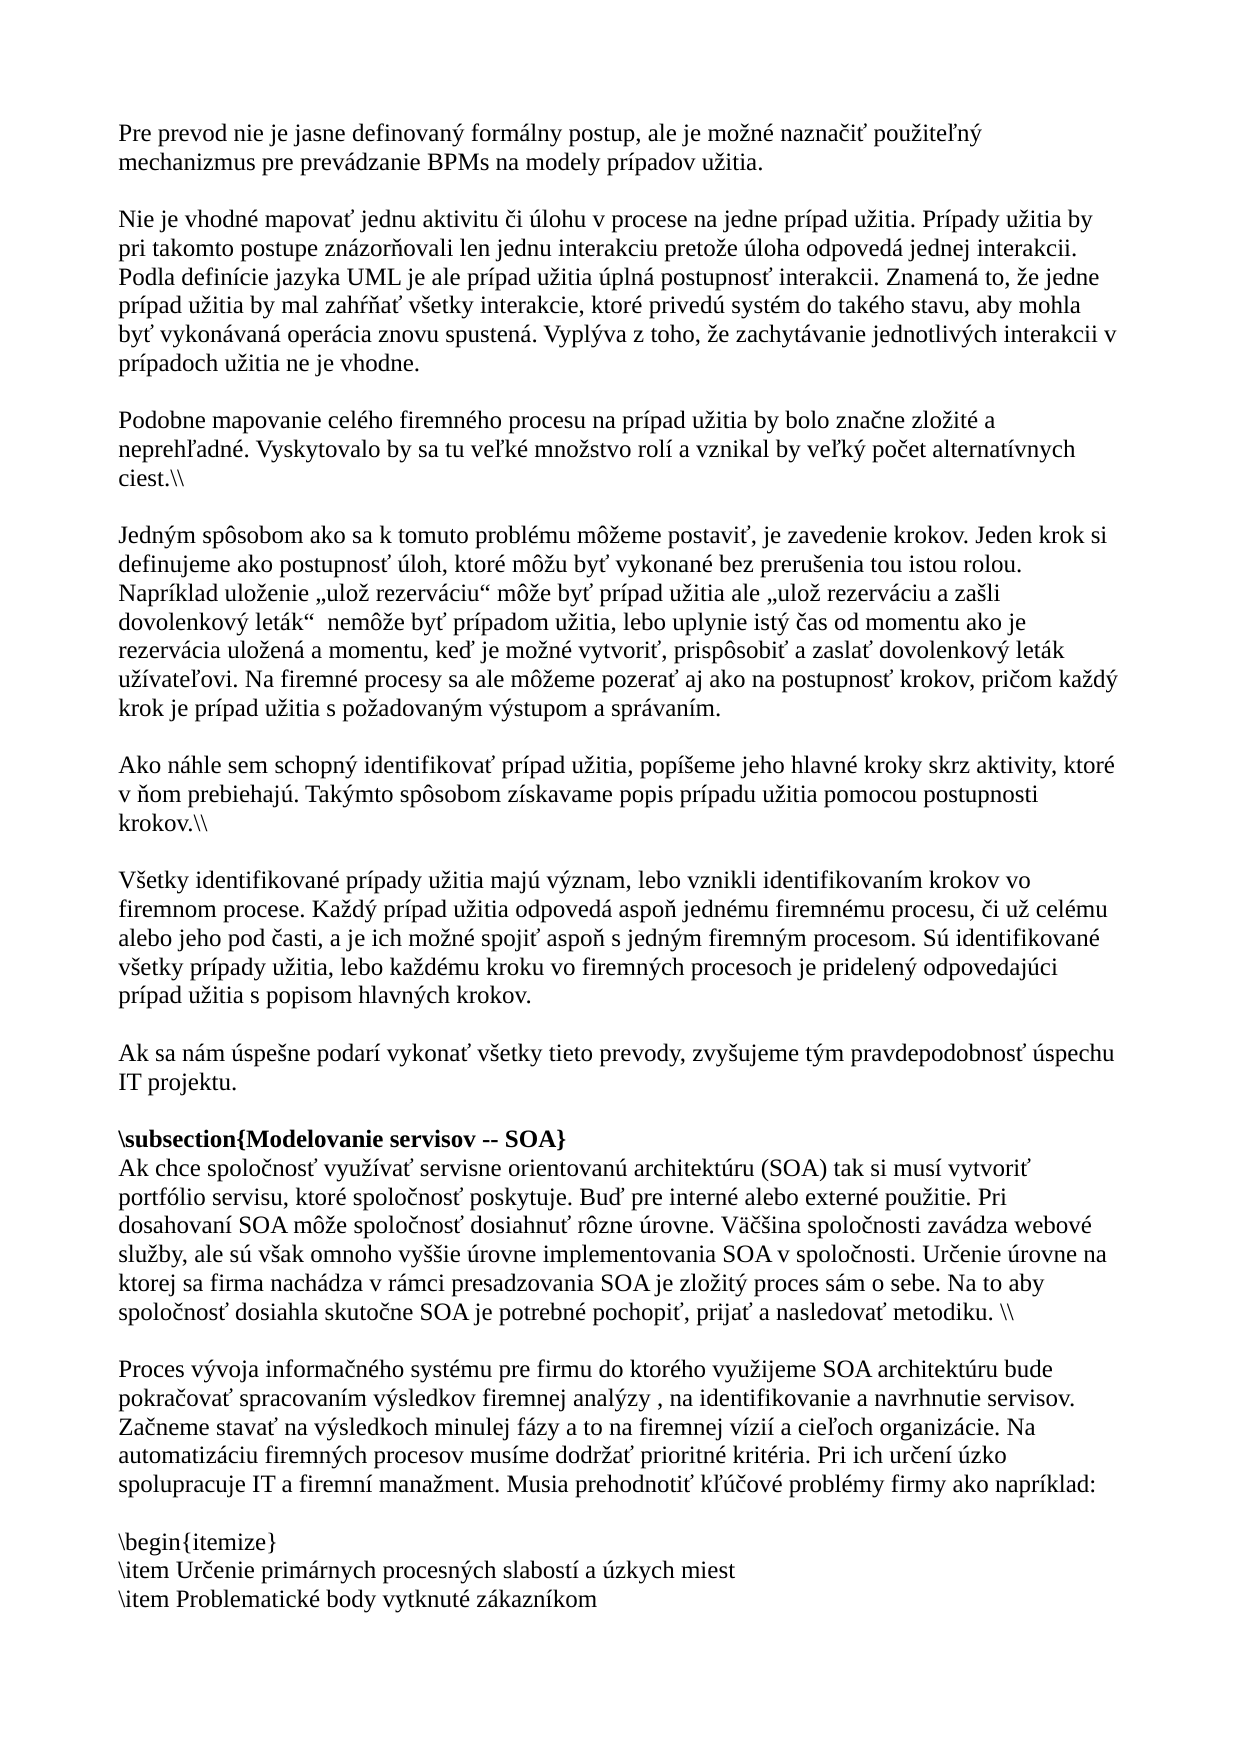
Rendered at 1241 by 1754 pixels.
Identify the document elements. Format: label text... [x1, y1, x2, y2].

text Všetky identifikované prípady užitia majú význam, lebo vznikli identifikovaním krokov vo firemnom procese. Každý prípad užitia odpovedá aspoň jednému firemnému procesu, či už celému alebo jeho pod časti, a je ich možné spojiť aspoň s jedným firemným procesom. Sú identifikované všetky prípady užitia, lebo každému kroku vo firemných procesoch je pridelený odpovedajúci prípad užitia s popisom hlavných krokov. [118, 866, 1122, 1009]
text Ako náhle sem schopný identifikovať prípad užitia, popíšeme jeho hlavné kroky skrz aktivity, ktoré v ňom prebiehajú. Takýmto spôsobom získavame popis prípadu užitia pomocou postupnosti krokov.\\ [118, 751, 1122, 837]
text \item Určenie primárnych procesných slabostí a úzkych miest [118, 1556, 1122, 1584]
text \subsection{Modelovanie servisov -- SOA} [118, 1124, 1122, 1153]
text Ak chce spoločnosť využívať servisne orientovanú architektúru (SOA) tak si musí vytvoriť portfólio servisu, ktoré spoločnosť poskytuje. Buď pre interné alebo externé použitie. Pri dosahovaní SOA môže spoločnosť dosiahnuť rôzne úrovne. Väčšina spoločnosti zavádza webové služby, ale sú však omnoho vyššie úrovne implementovania SOA v spoločnosti. Určenie úrovne na ktorej sa firma nachádza v rámci presadzovania SOA je zložitý proces sám o sebe. Na to aby spoločnosť dosiahla skutočne SOA je potrebné pochopiť, prijať a nasledovať metodiku. \\ [118, 1153, 1122, 1326]
text \item Problematické body vytknuté zákazníkom [118, 1584, 1122, 1613]
text Nie je vhodné mapovať jednu aktivitu či úlohu v procese na jedne prípad užitia. Prípady užitia by pri takomto postupe znázorňovali len jednu interakciu pretože úloha odpovedá jednej interakcii. Podla definície jazyka UML je ale prípad užitia úplná postupnosť interakcii. Znamená to, že jedne prípad užitia by mal zahŕňať všetky interakcie, ktoré privedú systém do takého stavu, aby mohla byť vykonávaná operácia znovu spustená. Vyplýva z toho, že zachytávanie jednotlivých interakcii v prípadoch užitia ne je vhodne. [118, 204, 1122, 377]
text Podobne mapovanie celého firemného procesu na prípad užitia by bolo značne zložité a neprehľadné. Vyskytovalo by sa tu veľké množstvo rolí a vznikal by veľký počet alternatívnych ciest.\\ [118, 406, 1122, 492]
text \begin{itemize} [118, 1527, 1122, 1556]
text Ak sa nám úspešne podarí vykonať všetky tieto prevody, zvyšujeme tým pravdepodobnosť úspechu IT projektu. [118, 1038, 1122, 1096]
text Pre prevod nie je jasne definovaný formálny postup, ale je možné naznačiť použiteľný mechanizmus pre prevádzanie BPMs na modely prípadov užitia. [118, 118, 1122, 176]
text Jedným spôsobom ako sa k tomuto problému môžeme postaviť, je zavedenie krokov. Jeden krok si definujeme ako postupnosť úloh, ktoré môžu byť vykonané bez prerušenia tou istou rolou. Napríklad uloženie „ulož rezerváciu“ môže byť prípad užitia ale „ulož rezerváciu a zašli dovolenkový leták“ nemôže byť prípadom užitia, lebo uplynie istý čas od momentu ako je rezervácia uložená a momentu, keď je možné vytvoriť, prispôsobiť a zaslať dovolenkový leták užívateľovi. Na firemné procesy sa ale môžeme pozerať aj ako na postupnosť krokov, pričom každý krok je prípad užitia s požadovaným výstupom a správaním. [118, 521, 1122, 722]
text Proces vývoja informačného systému pre firmu do ktorého využijeme SOA architektúru bude pokračovať spracovaním výsledkov firemnej analýzy , na identifikovanie a navrhnutie servisov. Začneme stavať na výsledkoch minulej fázy a to na firemnej vízií a cieľoch organizácie. Na automatizáciu firemných procesov musíme dodržať prioritné kritéria. Pri ich určení úzko spolupracuje IT a firemní manažment. Musia prehodnotiť kľúčové problémy firmy ako napríklad: [118, 1354, 1122, 1498]
